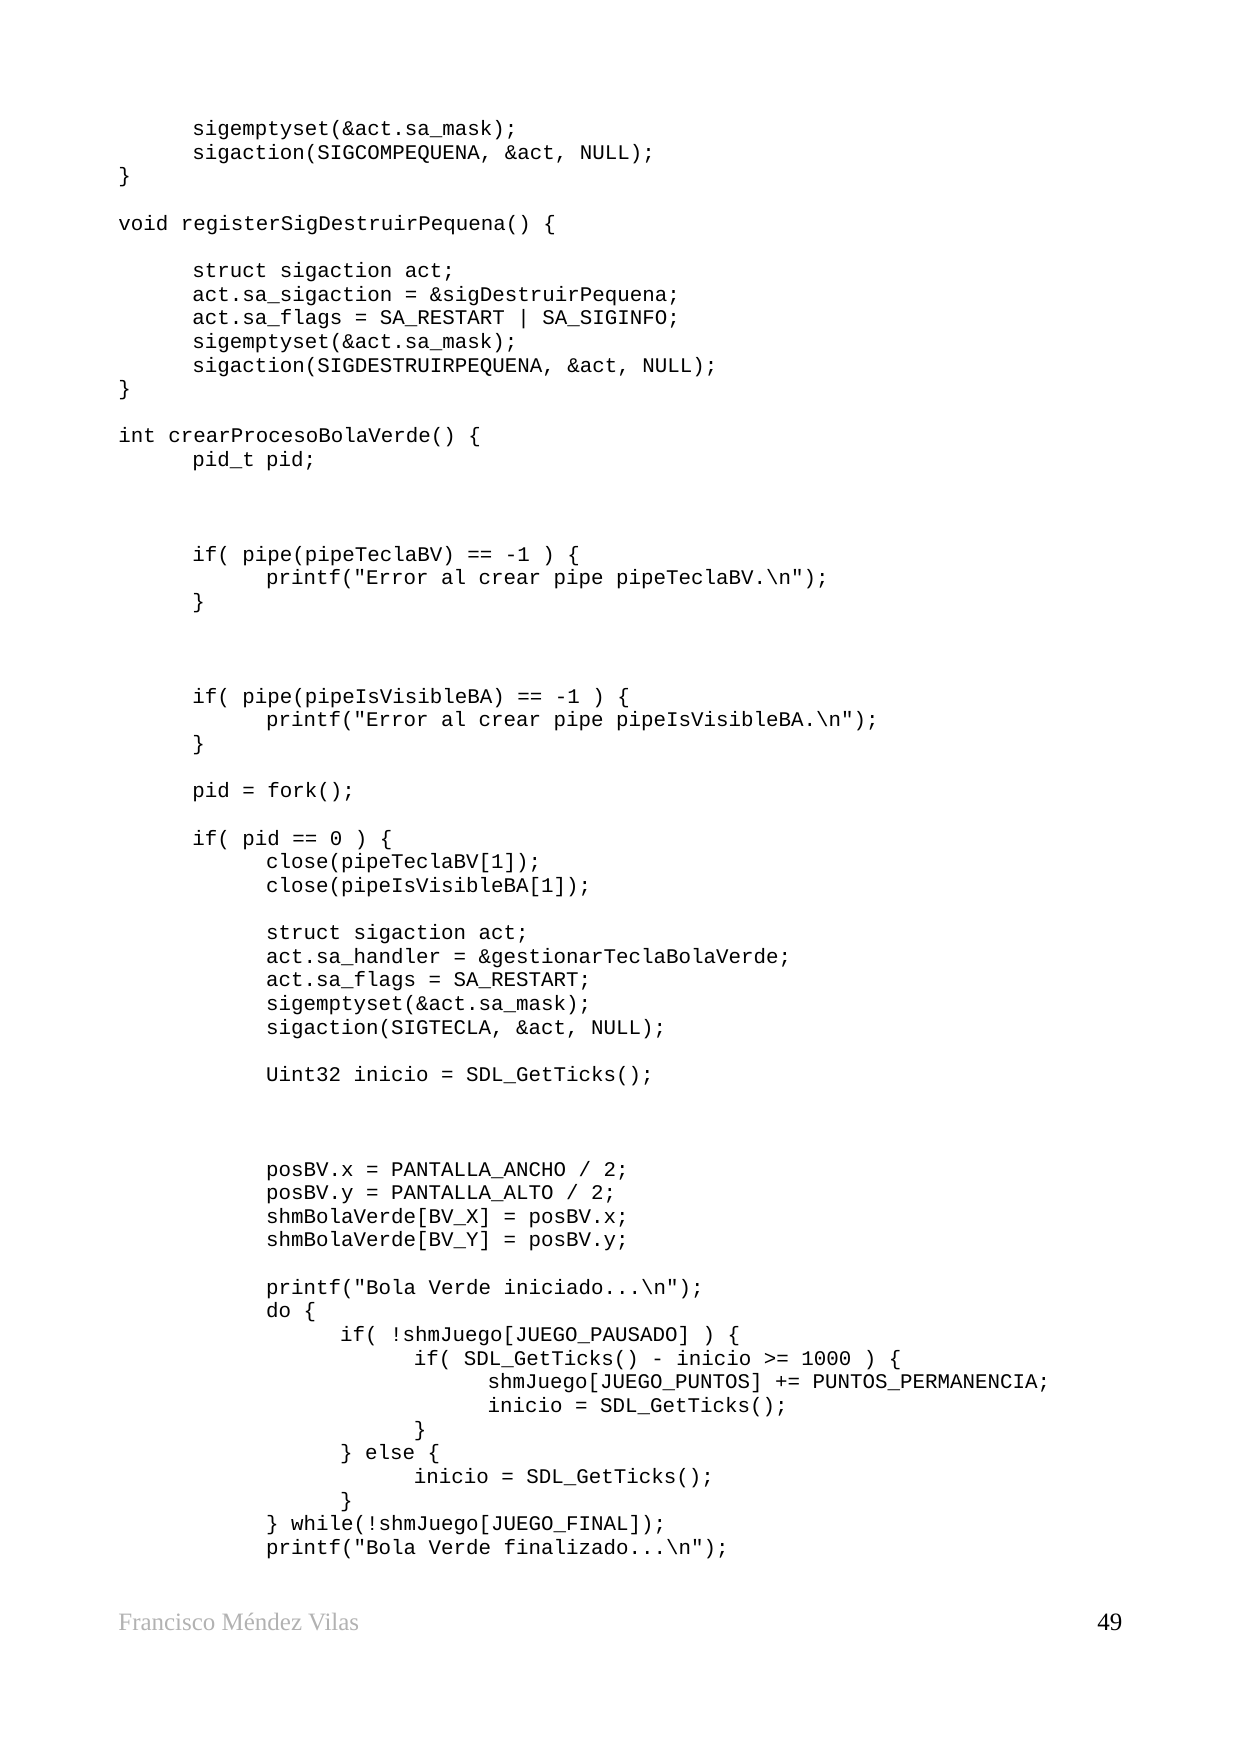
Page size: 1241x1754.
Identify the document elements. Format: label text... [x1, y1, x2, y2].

text printf("Bola Verde iniciado...\n"); [118, 1277, 1122, 1300]
text sigaction(SIGDESTRUIRPEQUENA, &act, NULL); [118, 354, 1122, 378]
text } while(!shmJuego[JUEGO_FINAL]); [118, 1513, 1122, 1537]
text } [118, 733, 1122, 757]
text if( !shmJuego[JUEGO_PAUSADO] ) { [118, 1324, 1122, 1348]
text shmJuego[JUEGO_PUNTOS] += PUNTOS_PERMANENCIA; [118, 1371, 1122, 1395]
text if( SDL_GetTicks() - inicio >= 1000 ) { [118, 1348, 1122, 1371]
text sigaction(SIGTECLA, &act, NULL); [118, 1017, 1122, 1040]
text struct sigaction act; [118, 260, 1122, 284]
text act.sa_sigaction = &sigDestruirPequena; [118, 284, 1122, 307]
text close(pipeTeclaBV[1]); [118, 851, 1122, 875]
text pid = fork(); [118, 780, 1122, 804]
text } [118, 1419, 1122, 1442]
text posBV.x = PANTALLA_ANCHO / 2; [118, 1158, 1122, 1182]
text } [118, 378, 1122, 402]
text act.sa_flags = SA_RESTART; [118, 969, 1122, 993]
text shmBolaVerde[BV_X] = posBV.x; [118, 1206, 1122, 1229]
text inicio = SDL_GetTicks(); [118, 1395, 1122, 1419]
text printf("Error al crear pipe pipeTeclaBV.\n"); [118, 567, 1122, 591]
text printf("Error al crear pipe pipeIsVisibleBA.\n"); [118, 709, 1122, 733]
text do { [118, 1300, 1122, 1324]
text posBV.y = PANTALLA_ALTO / 2; [118, 1182, 1122, 1206]
text } [118, 591, 1122, 615]
text act.sa_flags = SA_RESTART | SA_SIGINFO; [118, 307, 1122, 331]
text pid_t pid; [118, 449, 1122, 473]
text if( pipe(pipeIsVisibleBA) == -1 ) { [118, 686, 1122, 709]
text sigemptyset(&act.sa_mask); [118, 993, 1122, 1017]
text sigemptyset(&act.sa_mask); [118, 118, 1122, 142]
text } [118, 1489, 1122, 1513]
text sigemptyset(&act.sa_mask); [118, 331, 1122, 354]
text act.sa_handler = &gestionarTeclaBolaVerde; [118, 946, 1122, 969]
text } [118, 165, 1122, 189]
text sigaction(SIGCOMPEQUENA, &act, NULL); [118, 142, 1122, 165]
text Uint32 inicio = SDL_GetTicks(); [118, 1064, 1122, 1088]
text shmBolaVerde[BV_Y] = posBV.y; [118, 1229, 1122, 1253]
text printf("Bola Verde finalizado...\n"); [118, 1537, 1122, 1561]
text struct sigaction act; [118, 922, 1122, 946]
text } else { [118, 1442, 1122, 1466]
text if( pipe(pipeTeclaBV) == -1 ) { [118, 544, 1122, 567]
text close(pipeIsVisibleBA[1]); [118, 875, 1122, 898]
text inicio = SDL_GetTicks(); [118, 1466, 1122, 1489]
text int crearProcesoBolaVerde() { [118, 426, 1122, 449]
text void registerSigDestruirPequena() { [118, 213, 1122, 236]
text if( pid == 0 ) { [118, 827, 1122, 851]
